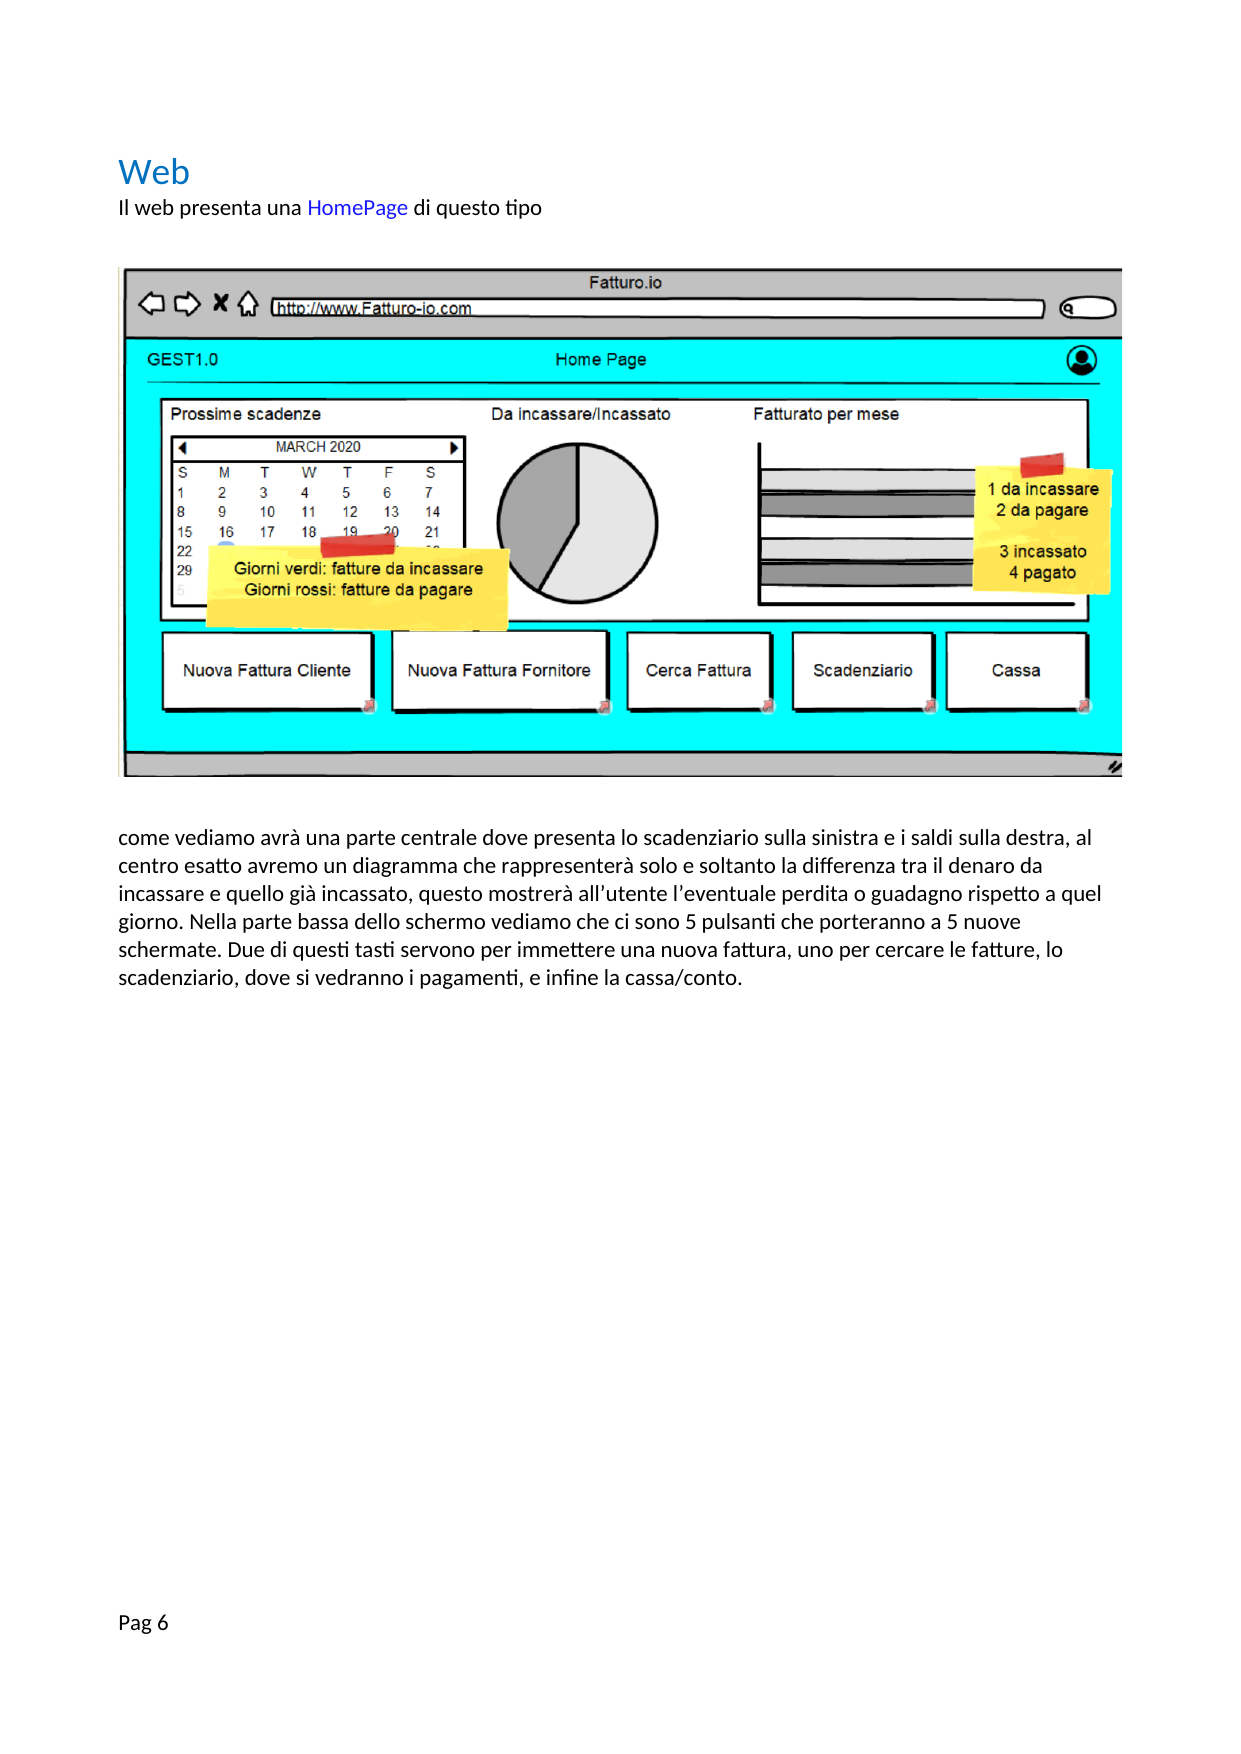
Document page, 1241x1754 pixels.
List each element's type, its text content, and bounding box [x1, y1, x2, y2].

text come vediamo avrà una parte centrale dove presenta lo scadenziario sulla sinistra e i saldi sulla destra, al centro esatto avremo un diagramma che rappresenterà solo e soltanto la differenza tra il denaro da incassare e quello già incassato, questo mostrerà all’utente l’eventuale perdita o guadagno rispetto a quel giorno. Nella parte bassa dello schermo vediamo che ci sono 5 pulsanti che porteranno a 5 nuove schermate. Due di questi tasti servono per immettere una nuova fattura, uno per cercare le fatture, lo scadenziario, dove si vedranno i pagamenti, e infine la cassa/conto. [118, 823, 1122, 991]
text Il web presenta una HomePage di questo tipo [118, 193, 1122, 221]
picture [118, 267, 1123, 777]
text Web [118, 148, 1122, 193]
